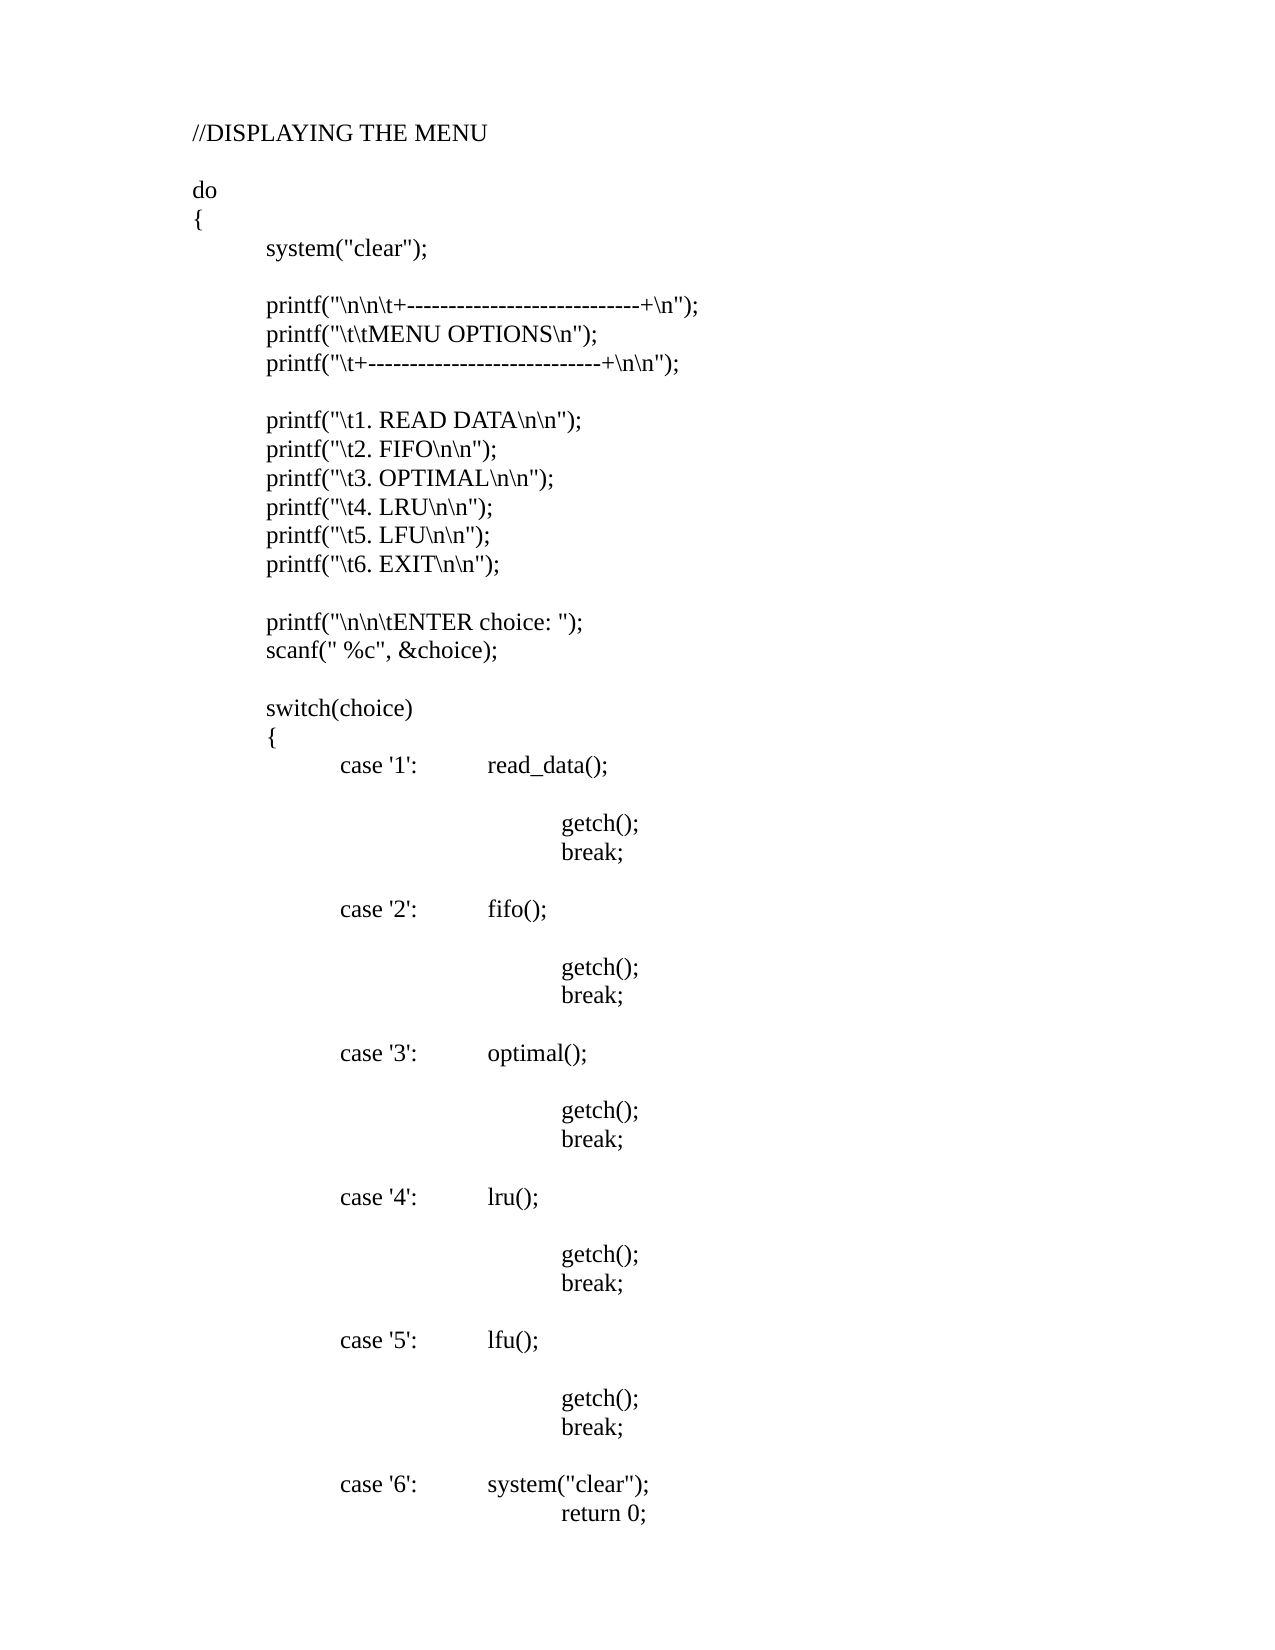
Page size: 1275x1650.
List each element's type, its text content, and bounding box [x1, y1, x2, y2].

text case '4': lru(); [118, 1182, 1157, 1211]
text getch(); [118, 1383, 1157, 1412]
text break; [118, 1124, 1157, 1153]
text break; [118, 1268, 1157, 1297]
text printf("\t6. EXIT\n\n"); [118, 549, 1157, 578]
text printf("\n\n\t+----------------------------+\n"); [118, 291, 1157, 319]
text case '2': fifo(); [118, 894, 1157, 923]
text printf("\t4. LRU\n\n"); [118, 492, 1157, 521]
text printf("\t3. OPTIMAL\n\n"); [118, 463, 1157, 492]
text do [118, 176, 1157, 204]
text break; [118, 1412, 1157, 1441]
text printf("\t1. READ DATA\n\n"); [118, 406, 1157, 434]
text getch(); [118, 1239, 1157, 1268]
text system("clear"); [118, 233, 1157, 262]
text case '1': read_data(); [118, 751, 1157, 779]
text { [118, 722, 1157, 751]
text break; [118, 837, 1157, 866]
text case '6': system("clear"); [118, 1469, 1157, 1498]
text getch(); [118, 1096, 1157, 1124]
text printf("\t\tMENU OPTIONS\n"); [118, 319, 1157, 348]
text printf("\t2. FIFO\n\n"); [118, 434, 1157, 463]
text printf("\t5. LFU\n\n"); [118, 521, 1157, 549]
text printf("\n\n\tENTER choice: "); [118, 607, 1157, 636]
text { [118, 204, 1157, 233]
text scanf(" %c", &choice); [118, 636, 1157, 664]
text getch(); [118, 808, 1157, 837]
text //DISPLAYING THE MENU [118, 118, 1157, 147]
text break; [118, 981, 1157, 1009]
text return 0; [118, 1498, 1157, 1527]
text case '5': lfu(); [118, 1326, 1157, 1354]
text getch(); [118, 952, 1157, 981]
text printf("\t+----------------------------+\n\n"); [118, 348, 1157, 377]
text switch(choice) [118, 693, 1157, 722]
text case '3': optimal(); [118, 1038, 1157, 1067]
